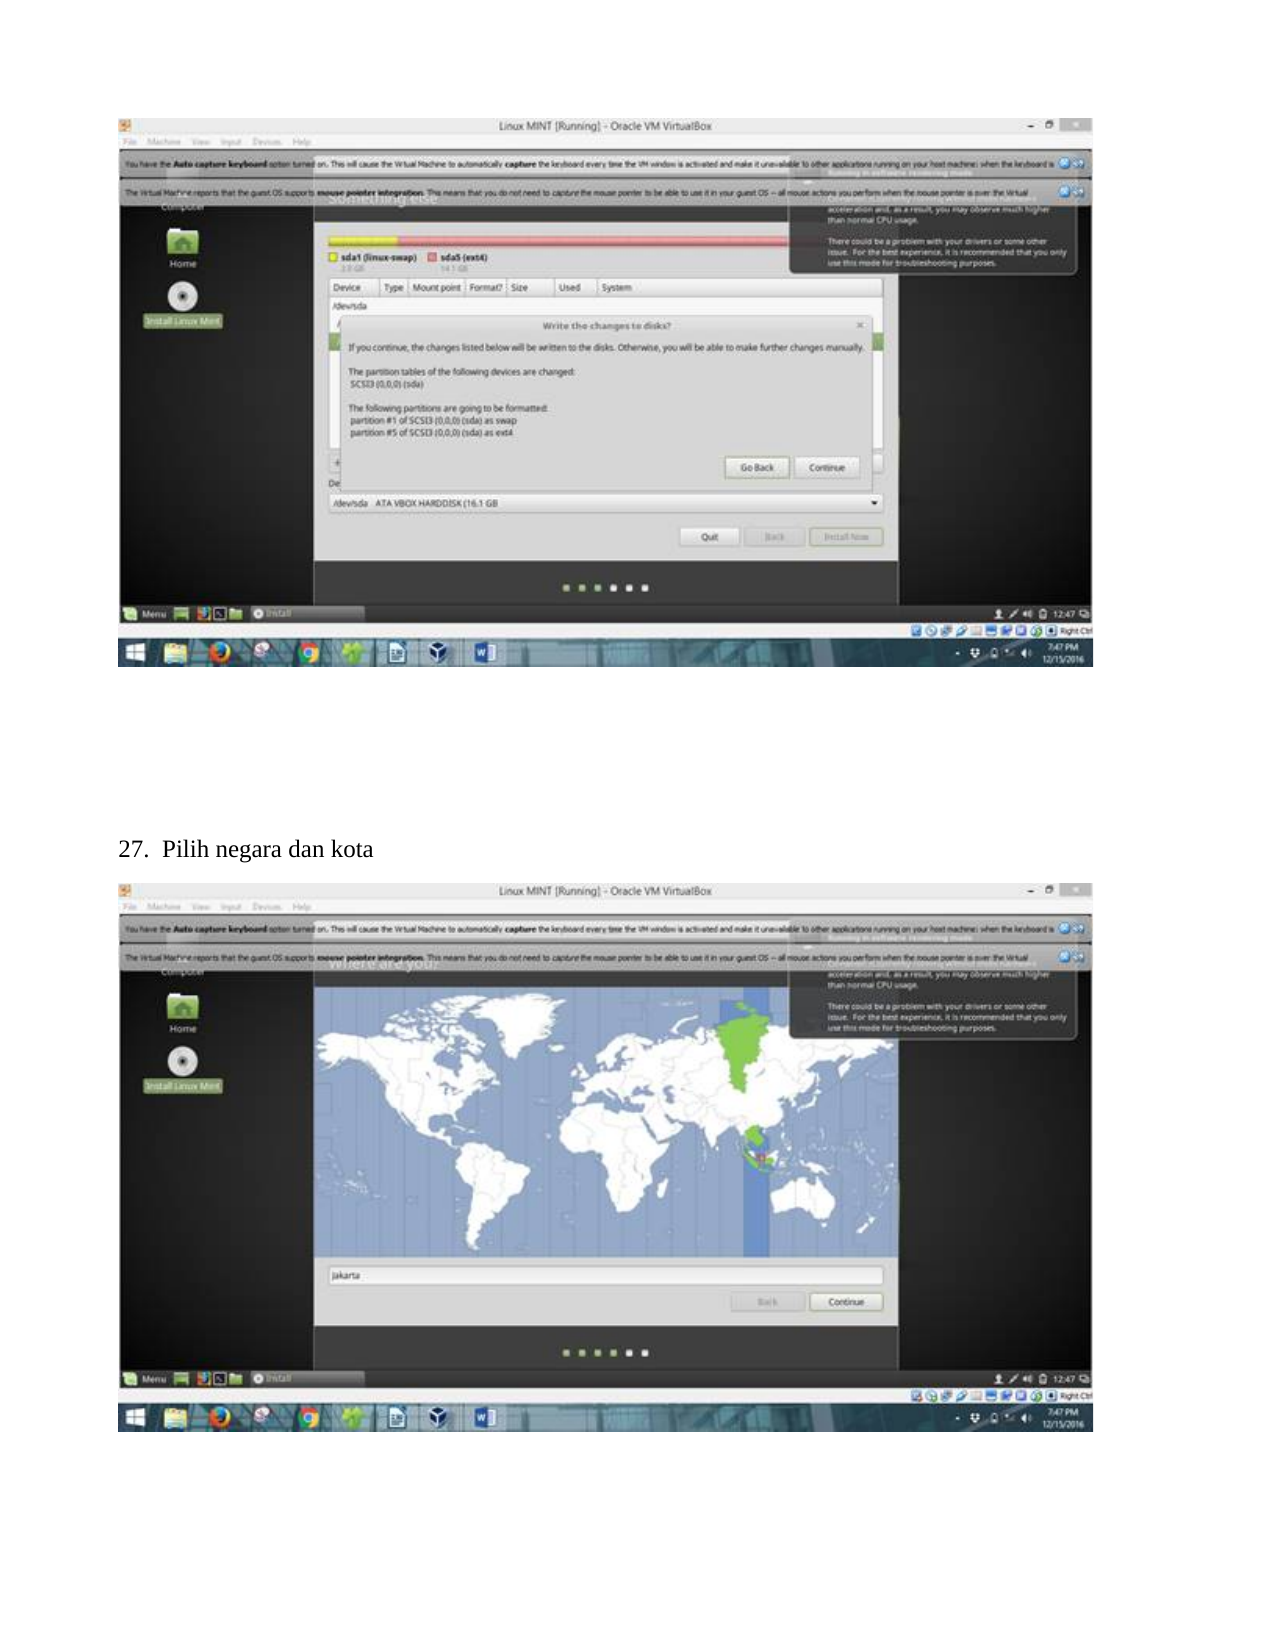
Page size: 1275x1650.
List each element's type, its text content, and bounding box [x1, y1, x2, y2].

picture [118, 883, 1094, 1432]
text 27. Pilih negara dan kota [118, 834, 1157, 863]
picture [118, 118, 1094, 667]
